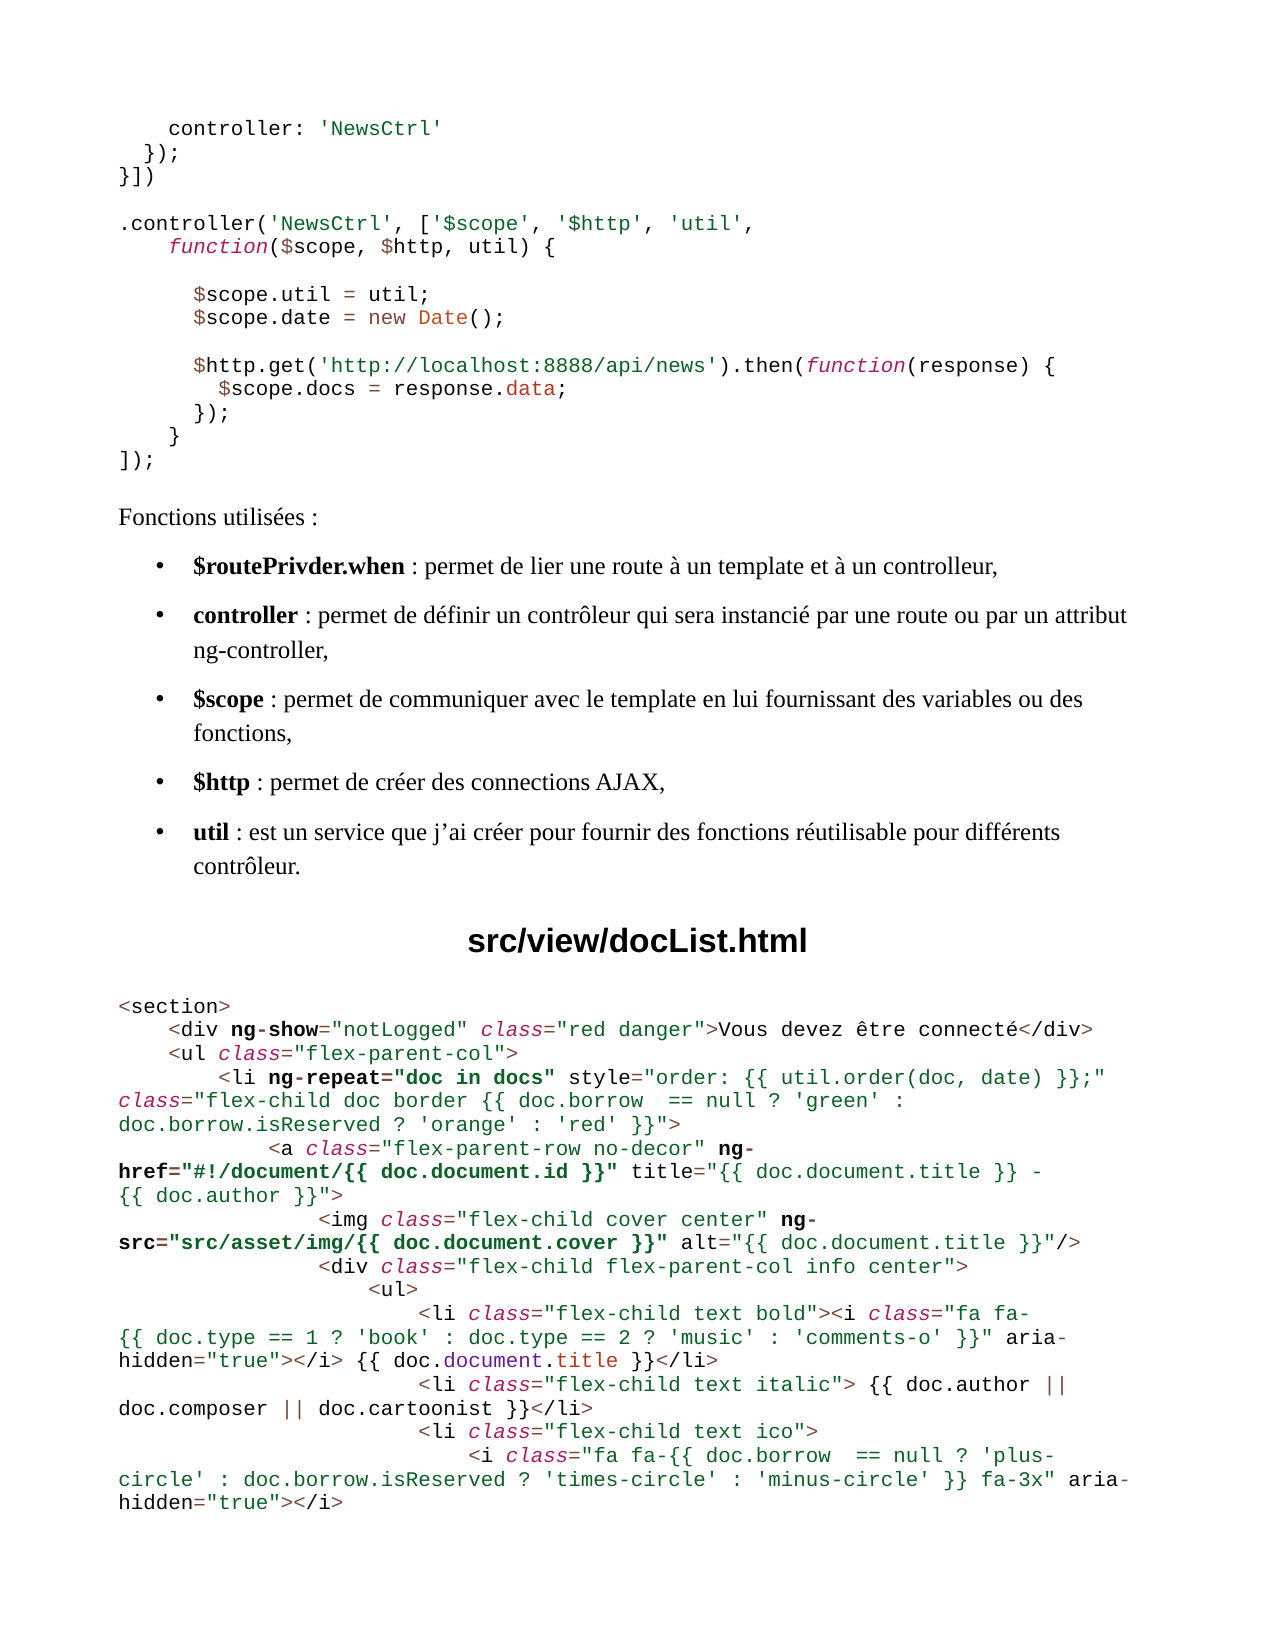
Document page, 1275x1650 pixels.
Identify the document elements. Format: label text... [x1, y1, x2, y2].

subtitle src/view/docList.html [118, 921, 1157, 959]
text $http.get('http://localhost:8888/api/news').then(function(response) { [118, 354, 1157, 378]
text <div ng-show="notLogged" class="red danger">Vous devez être connecté</div> [118, 1019, 1157, 1043]
list controller : permet de définir un contrôleur qui sera instancié par une route ou par un attribut ng-controller, [156, 600, 1157, 664]
text <div class="flex-child flex-parent-col info center"> [118, 1256, 1157, 1279]
text }); [118, 402, 1157, 426]
list $routePrivder.when : permet de lier une route à un template et à un controlleur, [156, 551, 1157, 580]
text } [118, 426, 1157, 449]
text .controller('NewsCtrl', ['$scope', '$http', 'util', [118, 213, 1157, 236]
text Fonctions utilisées : [118, 502, 1157, 531]
text <li class="flex-child text ico"> [118, 1421, 1157, 1445]
text <img class="flex-child cover center" ng-src="src/asset/img/{{ doc.document.cover }}" alt="{{ doc.document.title }}"/> [118, 1208, 1157, 1256]
text <ul class="flex-parent-col"> [118, 1043, 1157, 1067]
text $scope.date = new Date(); [118, 307, 1157, 331]
text <ul> [118, 1279, 1157, 1303]
text <li ng-repeat="doc in docs" style="order: {{ util.order(doc, date) }};" class="flex-child doc border {{ doc.borrow == null ? 'green' : doc.borrow.isReserved ? 'orange' : 'red' }}"> [118, 1067, 1157, 1138]
text $scope.docs = response.data; [118, 378, 1157, 402]
text ]); [118, 449, 1157, 473]
text function($scope, $http, util) { [118, 236, 1157, 260]
text <li class="flex-child text italic"> {{ doc.author || doc.composer || doc.cartoonist }}</li> [118, 1374, 1157, 1421]
text <li class="flex-child text bold"><i class="fa fa-{{ doc.type == 1 ? 'book' : doc.type == 2 ? 'music' : 'comments-o' }}" aria-hidden="true"></i> {{ doc.document.title }}</li> [118, 1303, 1157, 1374]
text }]) [118, 165, 1157, 189]
text <section> [118, 996, 1157, 1019]
text }); [118, 142, 1157, 165]
text <a class="flex-parent-row no-decor" ng-href="#!/document/{{ doc.document.id }}" title="{{ doc.document.title }} - {{ doc.author }}"> [118, 1138, 1157, 1208]
list util : est un service que j’ai créer pour fournir des fonctions réutilisable pour différents contrôleur. [156, 817, 1157, 880]
list $http : permet de créer des connections AJAX, [156, 767, 1157, 796]
text $scope.util = util; [118, 284, 1157, 307]
text <i class="fa fa-{{ doc.borrow == null ? 'plus-circle' : doc.borrow.isReserved ? 'times-circle' : 'minus-circle' }} fa-3x" aria-hidden="true"></i> [118, 1445, 1157, 1516]
text controller: 'NewsCtrl' [118, 118, 1157, 142]
list $scope : permet de communiquer avec le template en lui fournissant des variables ou des fonctions, [156, 684, 1157, 747]
